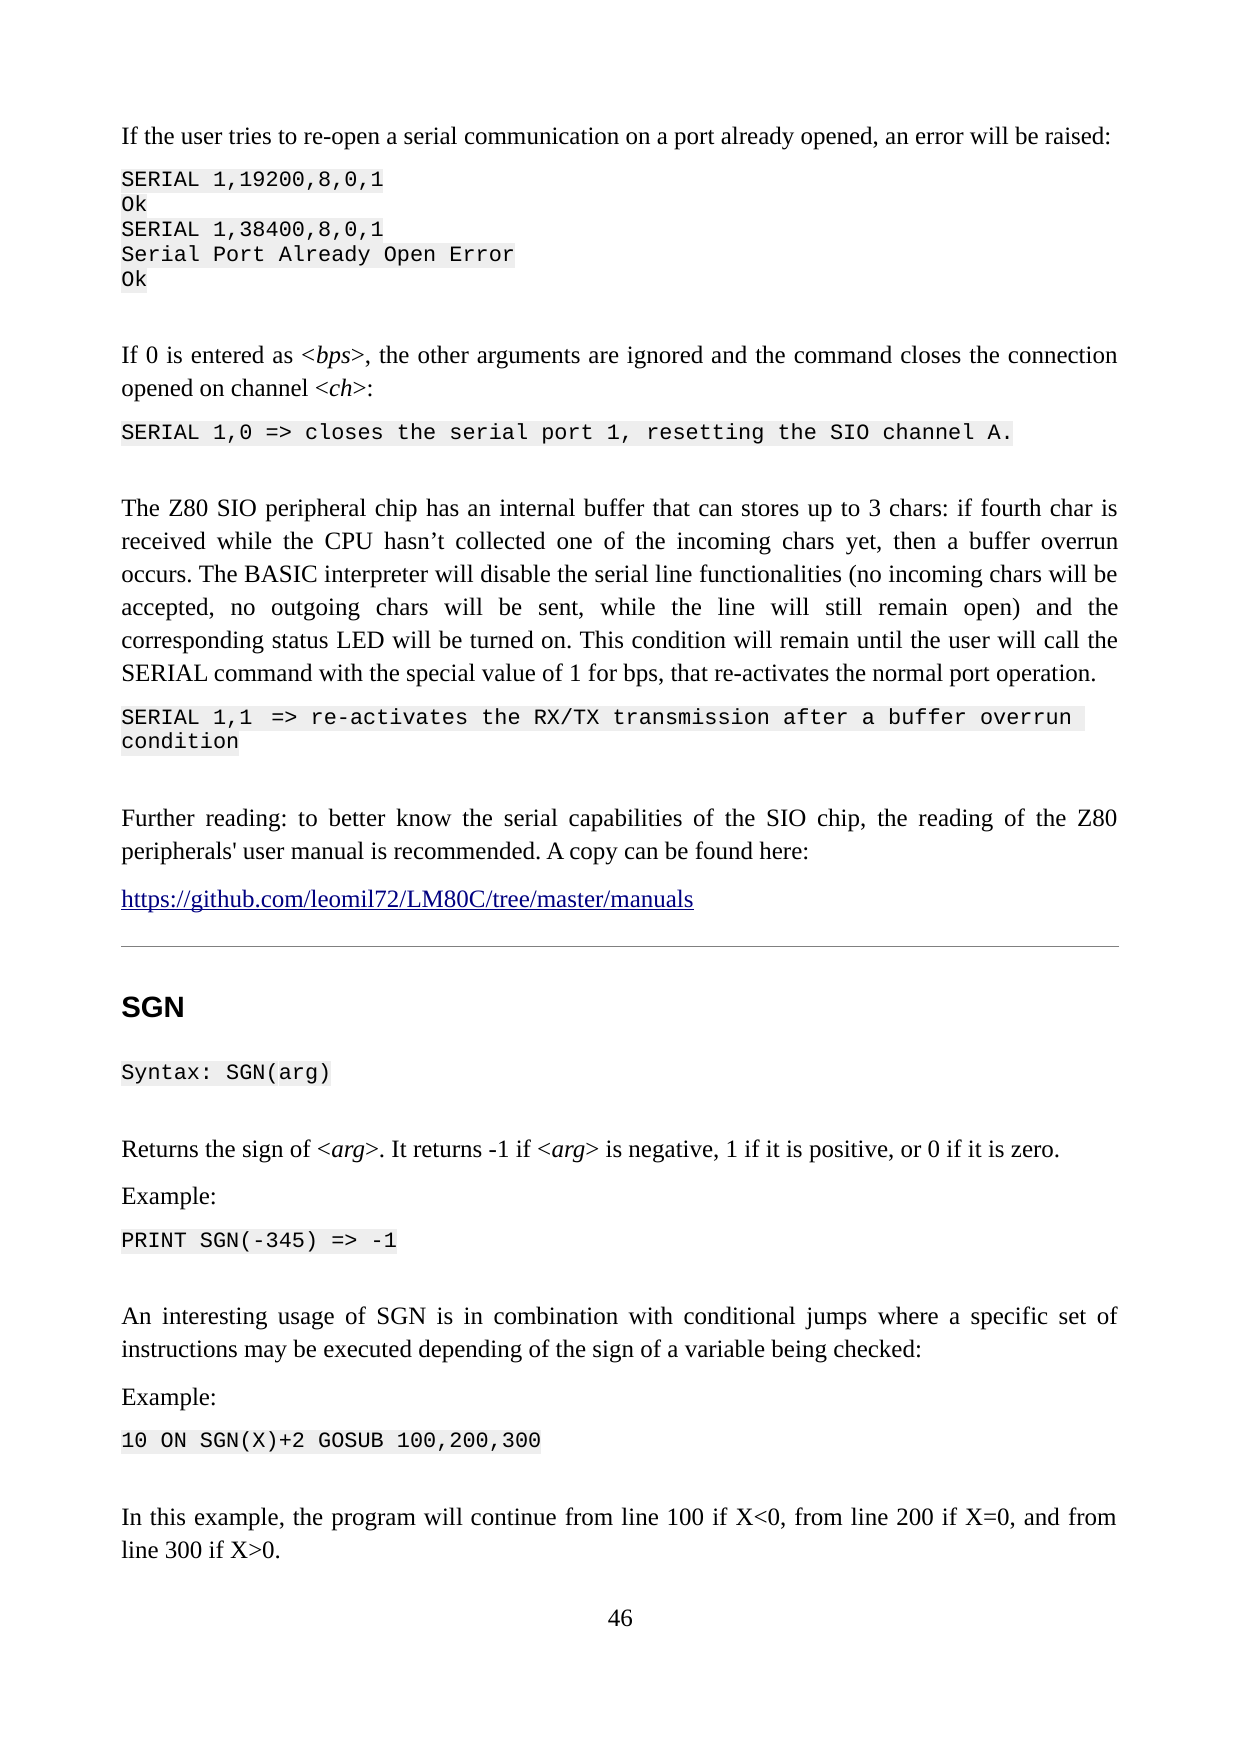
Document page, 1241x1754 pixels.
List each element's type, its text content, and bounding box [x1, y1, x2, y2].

text Example: [121, 1382, 1119, 1411]
text The Z80 SIO peripheral chip has an internal buffer that can stores up to 3 chars: if fourth char is received while the CPU hasn’t collected one of the incoming chars yet, then a buffer overrun occurs. The BASIC interpreter will disable the serial line functionalities (no incoming chars will be accepted, no outgoing chars will be sent, while the line will still remain open) and the corresponding status LED will be turned on. This condition will remain until the user will call the SERIAL command with the special value of 1 for bps, that re-activates the normal port operation. [121, 493, 1119, 687]
text An interesting usage of SGN is in combination with conditional jumps where a specific set of instructions may be executed depending of the sign of a variable being checked: [121, 1301, 1119, 1363]
text SERIAL 1,1 => re-activates the RX/TX transmission after a buffer overrun condition [239, 706, 1119, 756]
text Returns the sign of <arg>. It returns -1 if <arg> is negative, 1 if it is positive, or 0 if it is zero. [121, 1134, 1119, 1162]
text PRINT SGN(-345) => -1 [397, 1229, 1119, 1254]
text SERIAL 1,19200,8,0,1 [383, 169, 1119, 193]
subtitle SGN [121, 990, 1119, 1024]
text Ok [147, 268, 1119, 293]
text https://github.com/leomil72/LM80C/tree/master/manuals [121, 884, 1119, 912]
text Serial Port Already Open Error [515, 243, 1119, 268]
text Further reading: to better know the serial capabilities of the SIO chip, the reading of the Z80 peripherals' user manual is recommended. A copy can be found here: [121, 803, 1119, 865]
text In this example, the program will continue from line 100 if X<0, from line 200 if X=0, and from line 300 if X>0. [121, 1502, 1119, 1564]
text Syntax: SGN(arg) [278, 1061, 318, 1086]
text Syntax: SGN(arg) [331, 1061, 1119, 1086]
text If the user tries to re-open a serial communication on a port already opened, an error will be raised: [121, 121, 1119, 150]
text Ok [121, 193, 1119, 218]
text SERIAL 1,0 => closes the serial port 1, resetting the SIO channel A. [1013, 421, 1119, 446]
text SERIAL 1,38400,8,0,1 [383, 218, 1119, 243]
text Example: [121, 1181, 1119, 1210]
text 10 ON SGN(X)+2 GOSUB 100,200,300 [121, 1429, 1119, 1454]
text If 0 is entered as <bps>, the other arguments are ignored and the command closes the connection opened on channel <ch>: [121, 340, 1119, 402]
